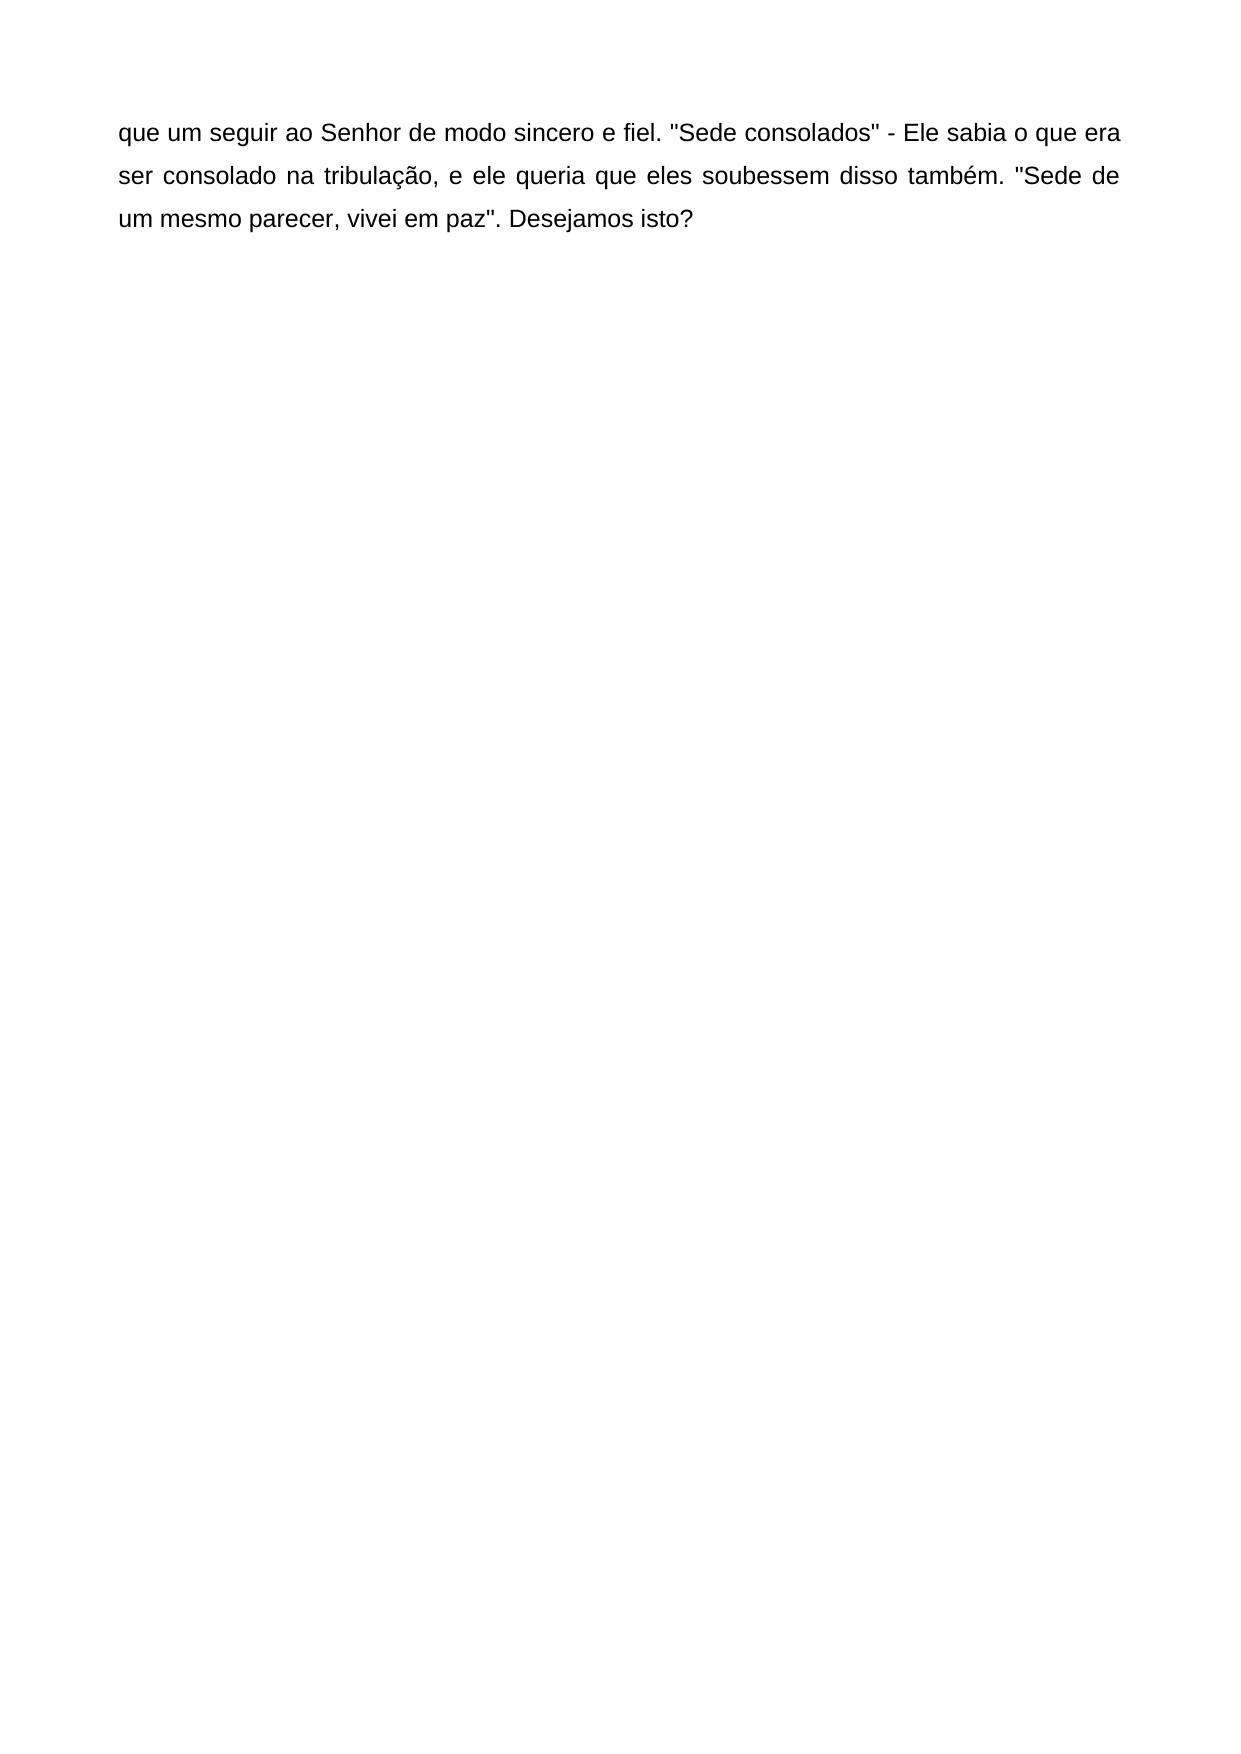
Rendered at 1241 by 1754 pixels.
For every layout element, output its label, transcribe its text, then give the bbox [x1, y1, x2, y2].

text que um seguir ao Senhor de modo sincero e fiel. "Sede consolados" - Ele sabia o que era ser consolado na tribulação, e ele queria que eles soubessem disso também. "Sede de um mesmo parecer, vivei em paz". Desejamos isto? [118, 118, 1122, 233]
